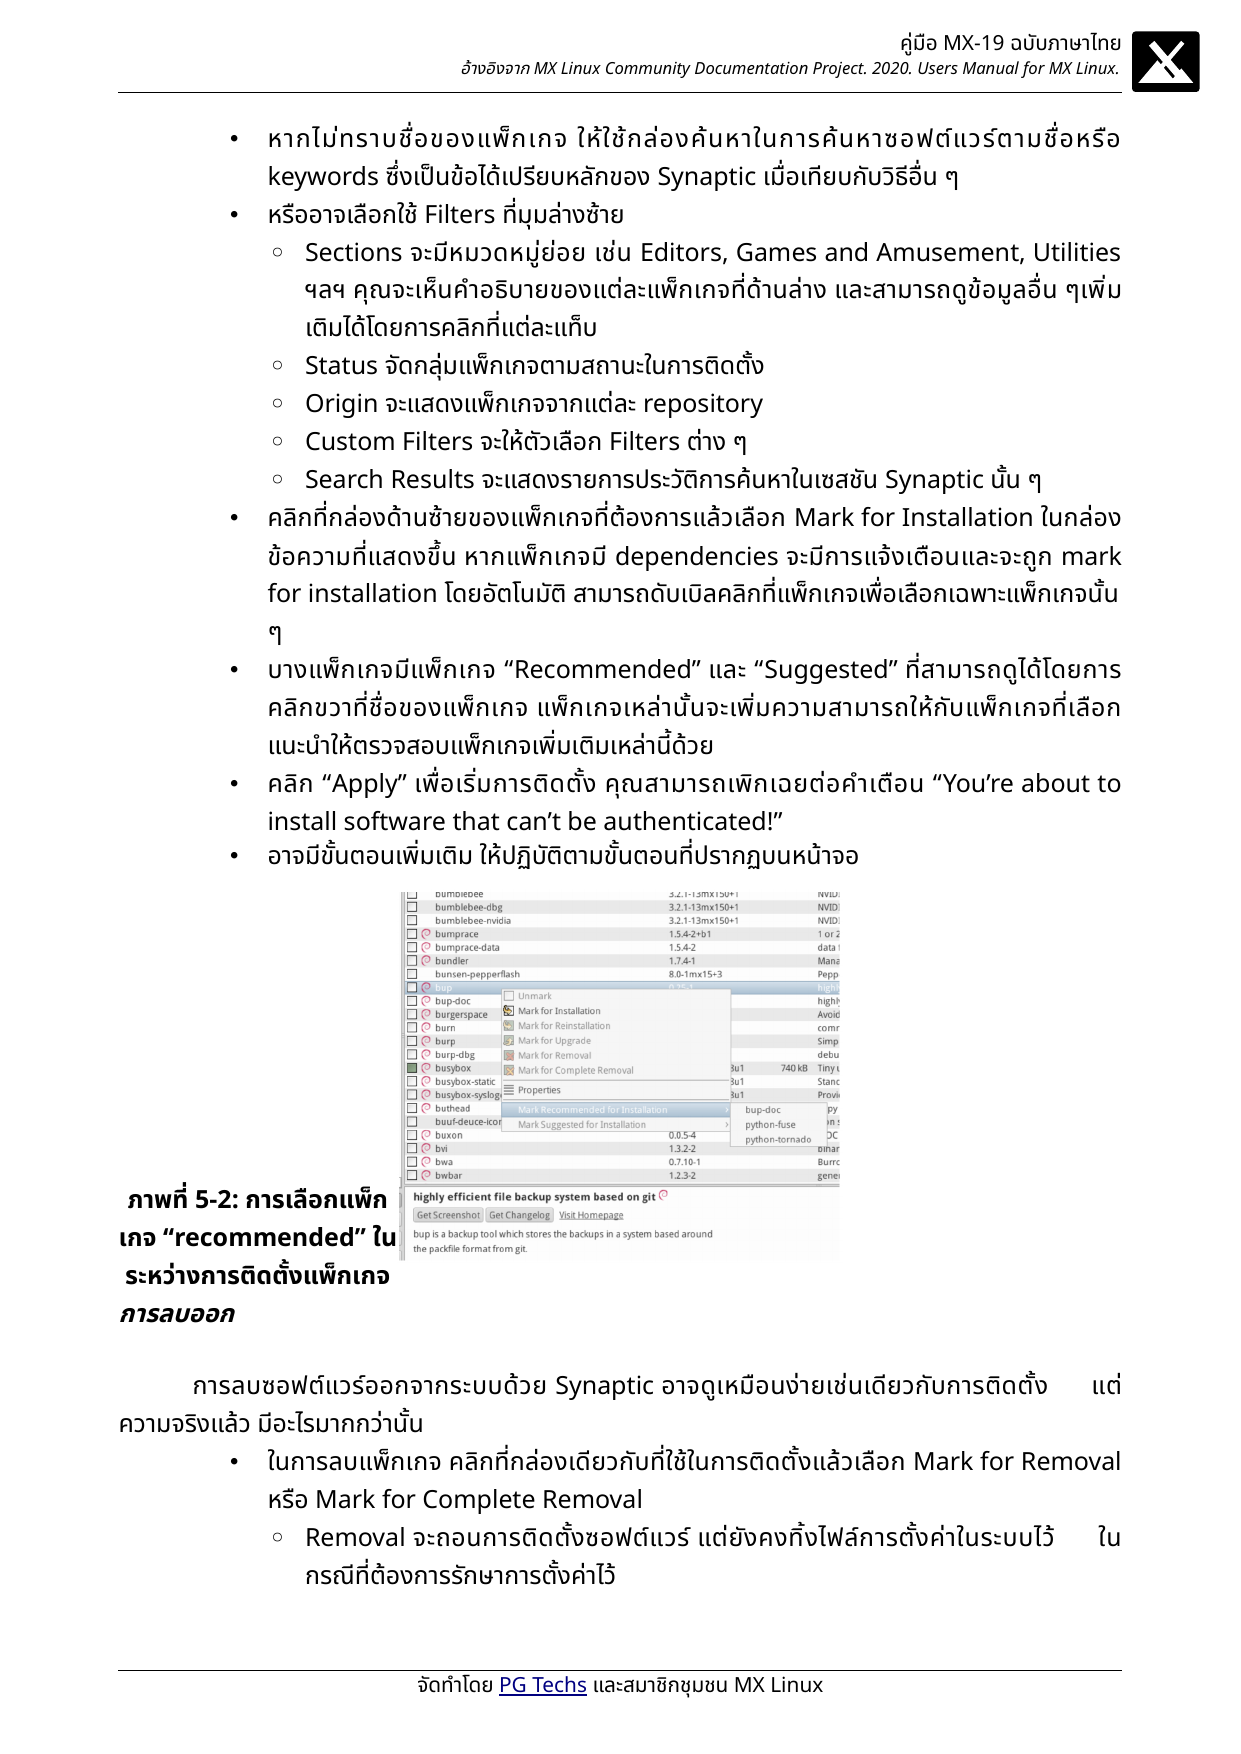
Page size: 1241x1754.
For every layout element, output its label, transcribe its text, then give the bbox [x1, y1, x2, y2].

list คลิก “Apply” เพื่อเริ่มการติดตั้ง คุณสามารถเพิกเฉยต่อคำเตือน “You’re about to install software that can’t be authenticated!” [230, 766, 1122, 838]
list อาจมีขั้นตอนเพิ่มเติม ให้ปฏิบัติตามขั้นตอนที่ปรากฏบนหน้าจอ [230, 838, 1122, 876]
list Removal จะถอนการติดตั้งซอฟต์แวร์ แต่ยังคงทิ้งไฟล์การตั้งค่าในระบบไว้ ในกรณีที่ต้องการรักษาการตั้งค่าไว้ [267, 1520, 1122, 1596]
list คลิกที่กล่องด้านซ้ายของแพ็กเกจที่ต้องการแล้วเลือก Mark for Installation ในกล่องข้อความที่แสดงขึ้น หากแพ็กเกจมี dependencies จะมีการแจ้งเตือนและจะถูก mark for installation โดยอัตโนมัติ สามารถดับเบิลคลิกที่แพ็กเกจเพื่อเลือกเฉพาะแพ็กเกจนั้น ๆ [230, 500, 1122, 652]
picture [397, 889, 844, 1263]
list Search Results จะแสดงรายการประวัติการค้นหาในเซสชัน Synaptic นั้น ๆ [267, 462, 1122, 500]
list บางแพ็กเกจมีแพ็กเกจ “Recommended” และ “Suggested” ที่สามารถดูได้โดยการคลิกขวาที่ชื่อของแพ็กเกจ แพ็กเกจเหล่านั้นจะเพิ่มความสามารถให้กับแพ็กเกจที่เลือก แนะนำให้ตรวจสอบแพ็กเกจเพิ่มเติมเหล่านี้ด้วย [230, 652, 1122, 766]
text การลบซอฟต์แวร์ออกจากระบบด้วย Synaptic อาจดูเหมือนง่ายเช่นเดียวกับการติดตั้ง แต่ความจริงแล้ว มีอะไรมากกว่านั้น [118, 1368, 1122, 1444]
text ภาพที่ 5-2: การเลือกแพ็กเกจ “recommended” ในระหว่างการติดตั้งแพ็กเกจ [118, 1182, 1122, 1296]
text การลบออก [118, 1296, 1122, 1334]
list Custom Filters จะให้ตัวเลือก Filters ต่าง ๆ [267, 424, 1122, 462]
list Origin จะแสดงแพ็กเกจจากแต่ละ repository [267, 386, 1122, 424]
list Status จัดกลุ่มแพ็กเกจตามสถานะในการติดตั้ง [267, 348, 1122, 386]
list ในการลบแพ็กเกจ คลิกที่กล่องเดียวกับที่ใช้ในการติดตั้งแล้วเลือก Mark for Removal หรือ Mark for Complete Removal [230, 1444, 1122, 1520]
list หรืออาจเลือกใช้ Filters ที่มุมล่างซ้าย [230, 196, 1122, 234]
list Sections จะมีหมวดหมู่ย่อย เช่น Editors, Games and Amusement, Utilities ฯลฯ คุณจะเห็นคำอธิบายของแต่ละแพ็กเกจที่ด้านล่าง และสามารถดูข้อมูลอื่น ๆเพิ่มเติมได้โดยการคลิกที่แต่ละแท็บ [267, 234, 1122, 348]
list หากไม่ทราบชื่อของแพ็กเกจ ให้ใช้กล่องค้นหาในการค้นหาซอฟต์แวร์ตามชื่อหรือ keywords ซึ่งเป็นข้อได้เปรียบหลักของ Synaptic เมื่อเทียบกับวิธีอื่น ๆ [230, 121, 1122, 196]
